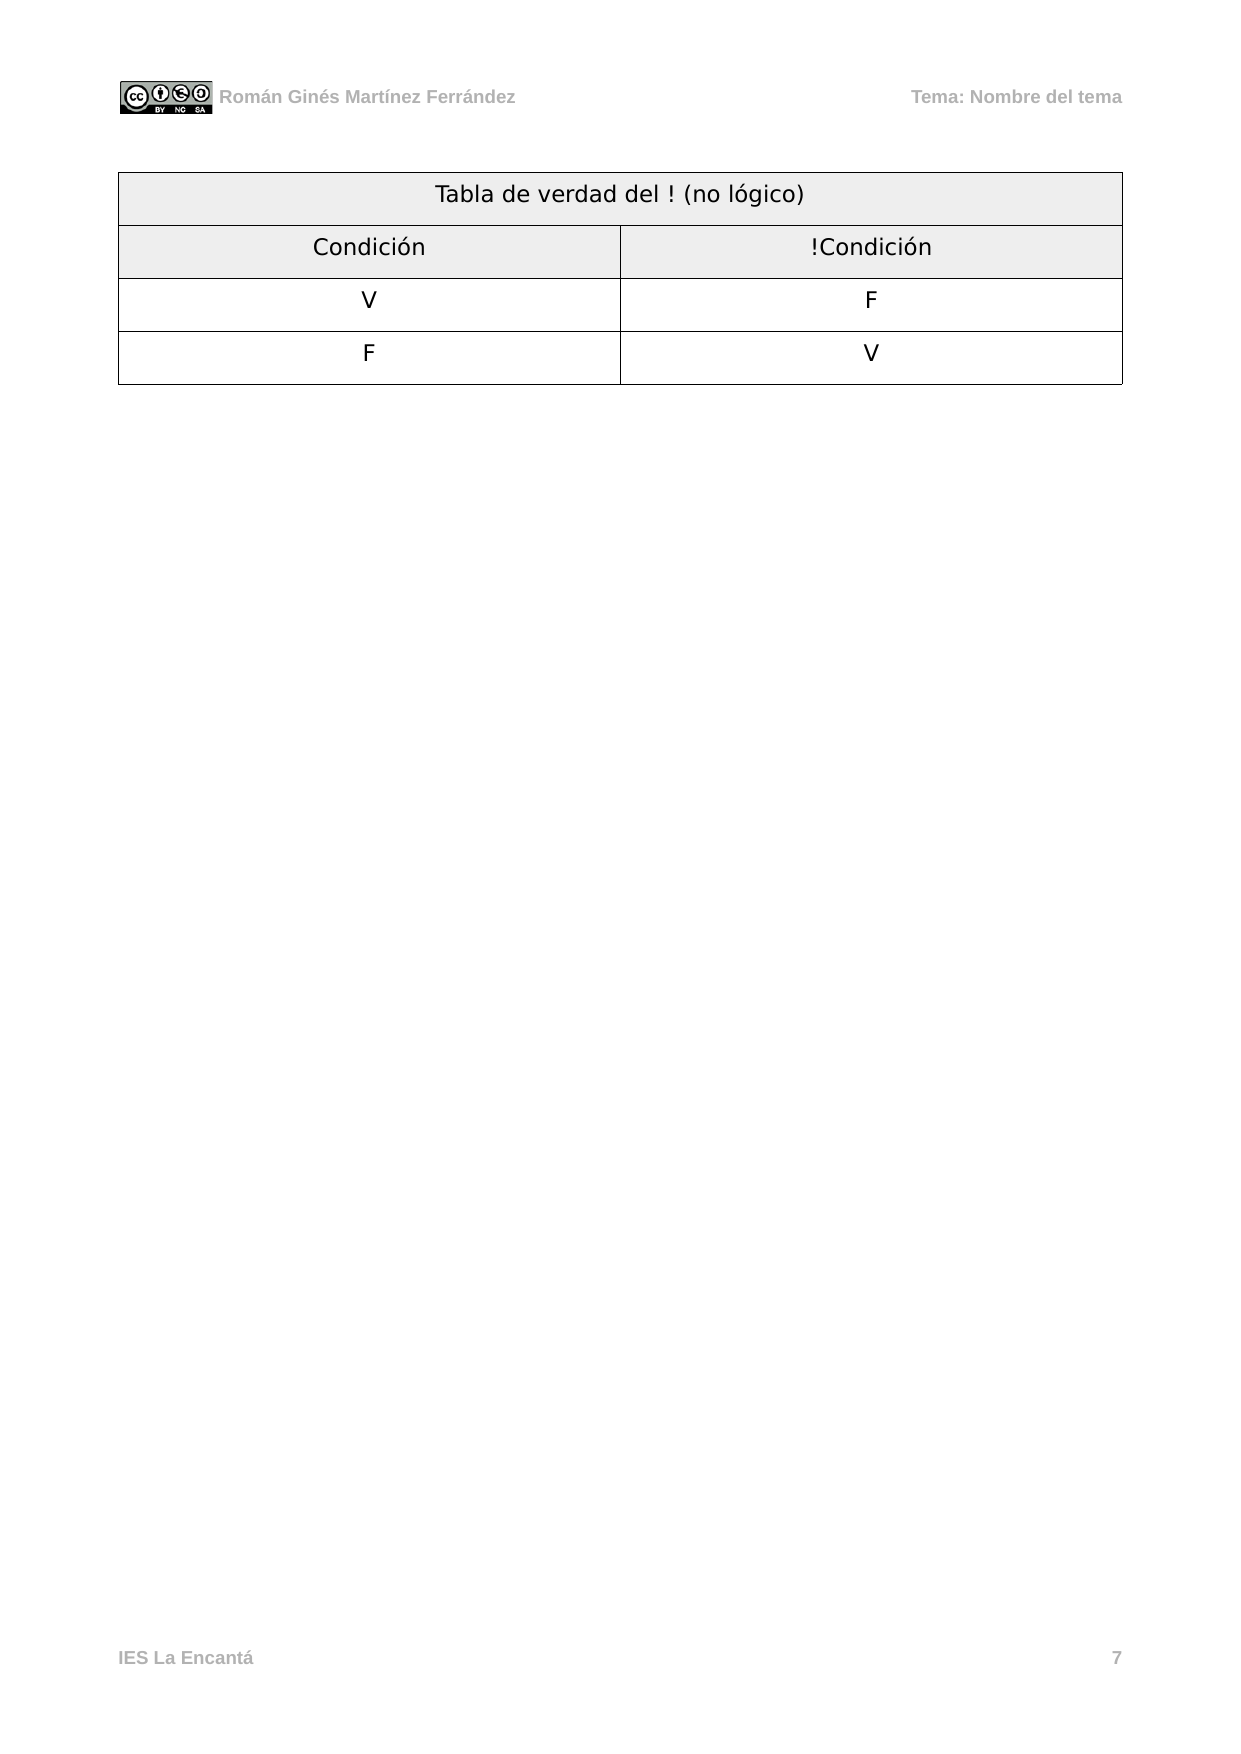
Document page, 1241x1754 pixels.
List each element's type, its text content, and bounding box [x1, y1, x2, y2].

table_cell F [119, 332, 620, 384]
table_cell V [621, 332, 1122, 384]
table_cell Condición [119, 226, 620, 278]
table_cell V [119, 279, 620, 331]
table_cell !Condición [621, 226, 1122, 278]
table_header Tabla de verdad del ! (no lógico) [119, 173, 1122, 225]
picture [120, 81, 213, 114]
table_cell F [621, 279, 1122, 331]
